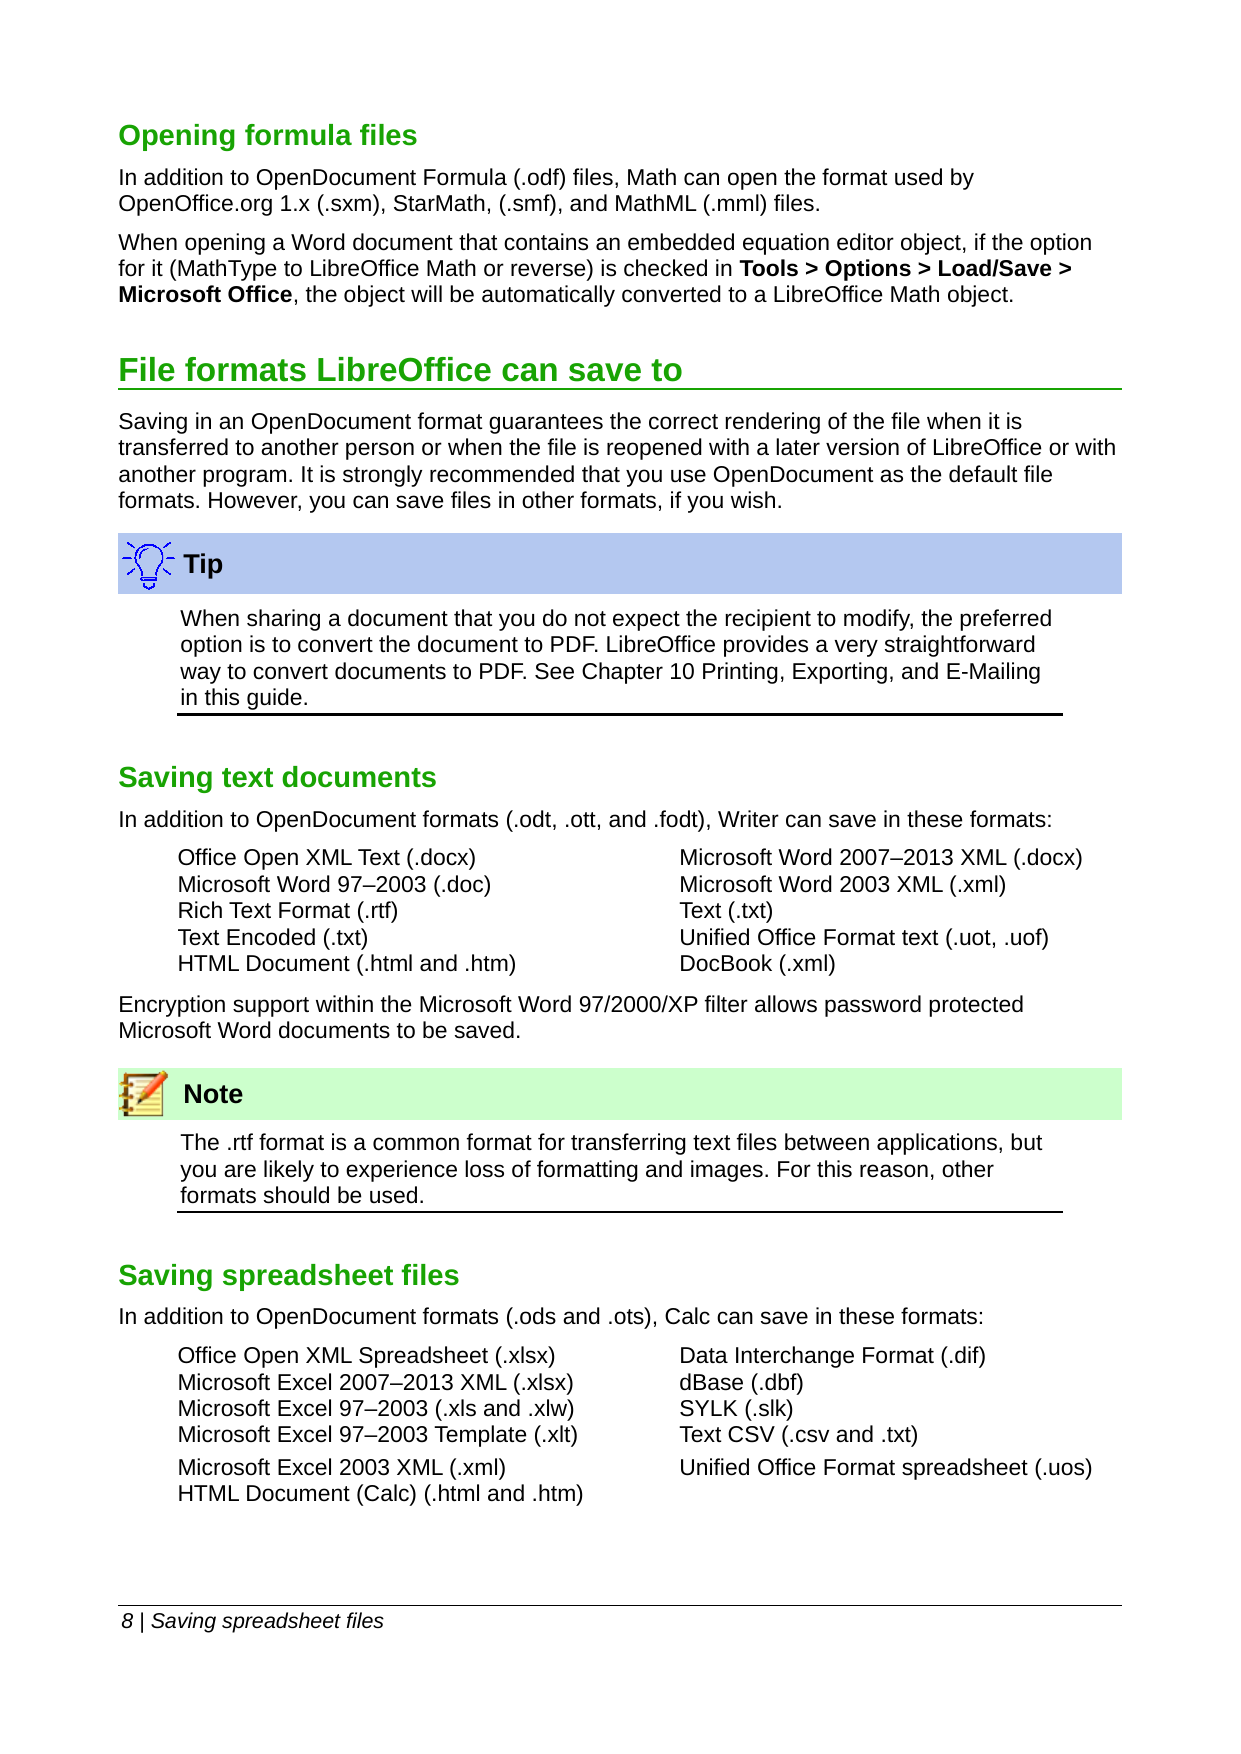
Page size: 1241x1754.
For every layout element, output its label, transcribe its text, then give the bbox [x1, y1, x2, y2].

table_cell Microsoft Excel 97–2003 Template (.xlt) [118, 1421, 620, 1453]
table_header Office Open XML Spreadsheet (.xlsx) [118, 1342, 620, 1368]
table_cell Microsoft Excel 2007–2013 XML (.xlsx) [118, 1369, 620, 1395]
list In addition to OpenDocument formats (.ods and .ots), Calc can save in these formats: [118, 1303, 1122, 1330]
table_header Office Open XML Text (.docx) [118, 844, 620, 871]
subtitle Tip [118, 533, 1122, 594]
table_cell Microsoft Word 97–2003 (.doc) [118, 871, 620, 897]
table_header Microsoft Word 2007–2013 XML (.docx) [620, 844, 1122, 871]
table_cell SYLK (.slk) [620, 1395, 1122, 1421]
text Encryption support within the Microsoft Word 97/2000/XP filter allows password protected Microsoft Word documents to be saved. [118, 991, 1122, 1044]
table_cell Microsoft Excel 97–2003 (.xls and .xlw) [118, 1395, 620, 1421]
table_cell Rich Text Format (.rtf) [118, 897, 620, 923]
subtitle File formats LibreOffice can save to [118, 350, 1122, 388]
table_cell HTML Document (Calc) (.html and .htm) [118, 1480, 620, 1509]
table_cell dBase (.dbf) [620, 1369, 1122, 1395]
table_cell Text CSV (.csv and .txt) [620, 1421, 1122, 1453]
table_cell Text (.txt) [620, 897, 1122, 923]
table_header Data Interchange Format (.dif) [620, 1342, 1122, 1368]
text When sharing a document that you do not expect the recipient to modify, the preferred option is to convert the document to PDF. LibreOffice provides a very straightforward way to convert documents to PDF. See Chapter 10 Printing, Exporting, and E-Mailing in this guide. [177, 602, 1063, 713]
table_cell Microsoft Word 2003 XML (.xml) [620, 871, 1122, 897]
subtitle Saving spreadsheet files [118, 1258, 1122, 1292]
text In addition to OpenDocument Formula (.odf) files, Math can open the format used by OpenOffice.org 1.x (.sxm), StarMath, (.smf), and MathML (.mml) files. [118, 163, 1122, 216]
table_cell DocBook (.xml) [620, 950, 1122, 976]
list In addition to OpenDocument formats (.odt, .ott, and .fodt), Writer can save in these formats: [118, 806, 1122, 832]
table_cell Unified Office Format spreadsheet (.uos) [620, 1454, 1122, 1480]
table_cell Unified Office Format text (.uot, .uof) [620, 924, 1122, 950]
text When opening a Word document that contains an embedded equation editor object, if the option for it (MathType to LibreOffice Math or reverse) is checked in Tools > Options > Load/Save > Microsoft Office, the object will be automatically converted to a LibreOffice Math object. [118, 229, 1122, 308]
subtitle Note [118, 1068, 1122, 1120]
table_cell [620, 1480, 1122, 1509]
table_cell HTML Document (.html and .htm) [118, 950, 620, 976]
subtitle Opening formula files [118, 118, 1122, 152]
table_cell Microsoft Excel 2003 XML (.xml) [118, 1454, 620, 1480]
picture [119, 1069, 170, 1120]
table_cell Text Encoded (.txt) [118, 924, 620, 950]
subtitle Saving text documents [118, 760, 1122, 794]
text The .rtf format is a common format for transferring text files between applications, but you are likely to experience loss of formatting and images. For this reason, other formats should be used. [177, 1126, 1063, 1211]
picture [119, 534, 179, 594]
text Saving in an OpenDocument format guarantees the correct rendering of the file when it is transferred to another person or when the file is reopened with a later version of LibreOffice or with another program. It is strongly recommended that you use OpenDocument as the default file formats. However, you can save files in other formats, if you wish. [118, 408, 1122, 513]
